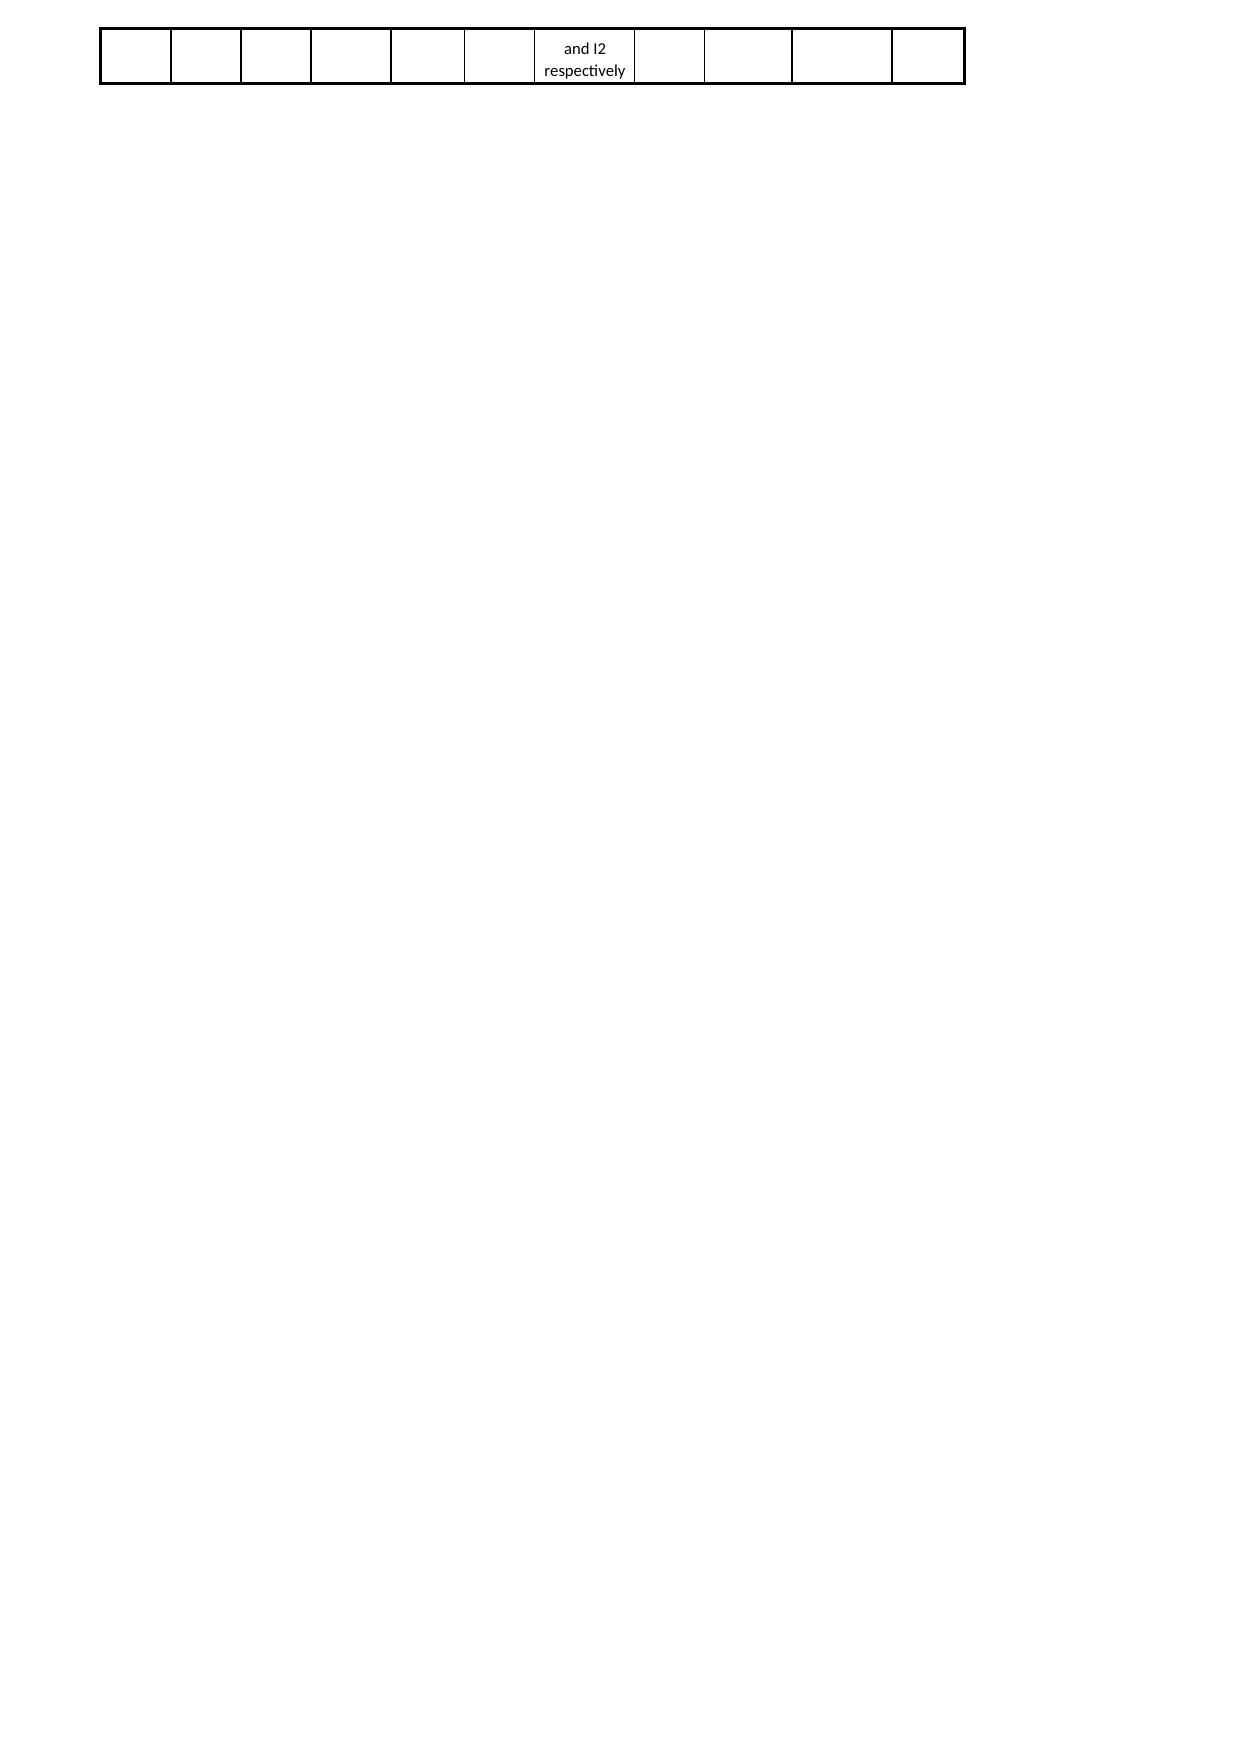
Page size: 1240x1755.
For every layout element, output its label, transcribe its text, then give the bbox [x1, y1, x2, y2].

table_cell [893, 30, 963, 82]
table_cell [392, 30, 464, 82]
table_cell [312, 30, 390, 82]
table_cell [705, 30, 791, 82]
table_cell [635, 30, 704, 82]
table_cell [793, 30, 891, 82]
table_cell [172, 30, 240, 82]
table_cell [242, 30, 310, 82]
table_cell [465, 30, 534, 82]
table_cell [102, 30, 170, 82]
table_cell and I2 respectively [535, 30, 634, 82]
